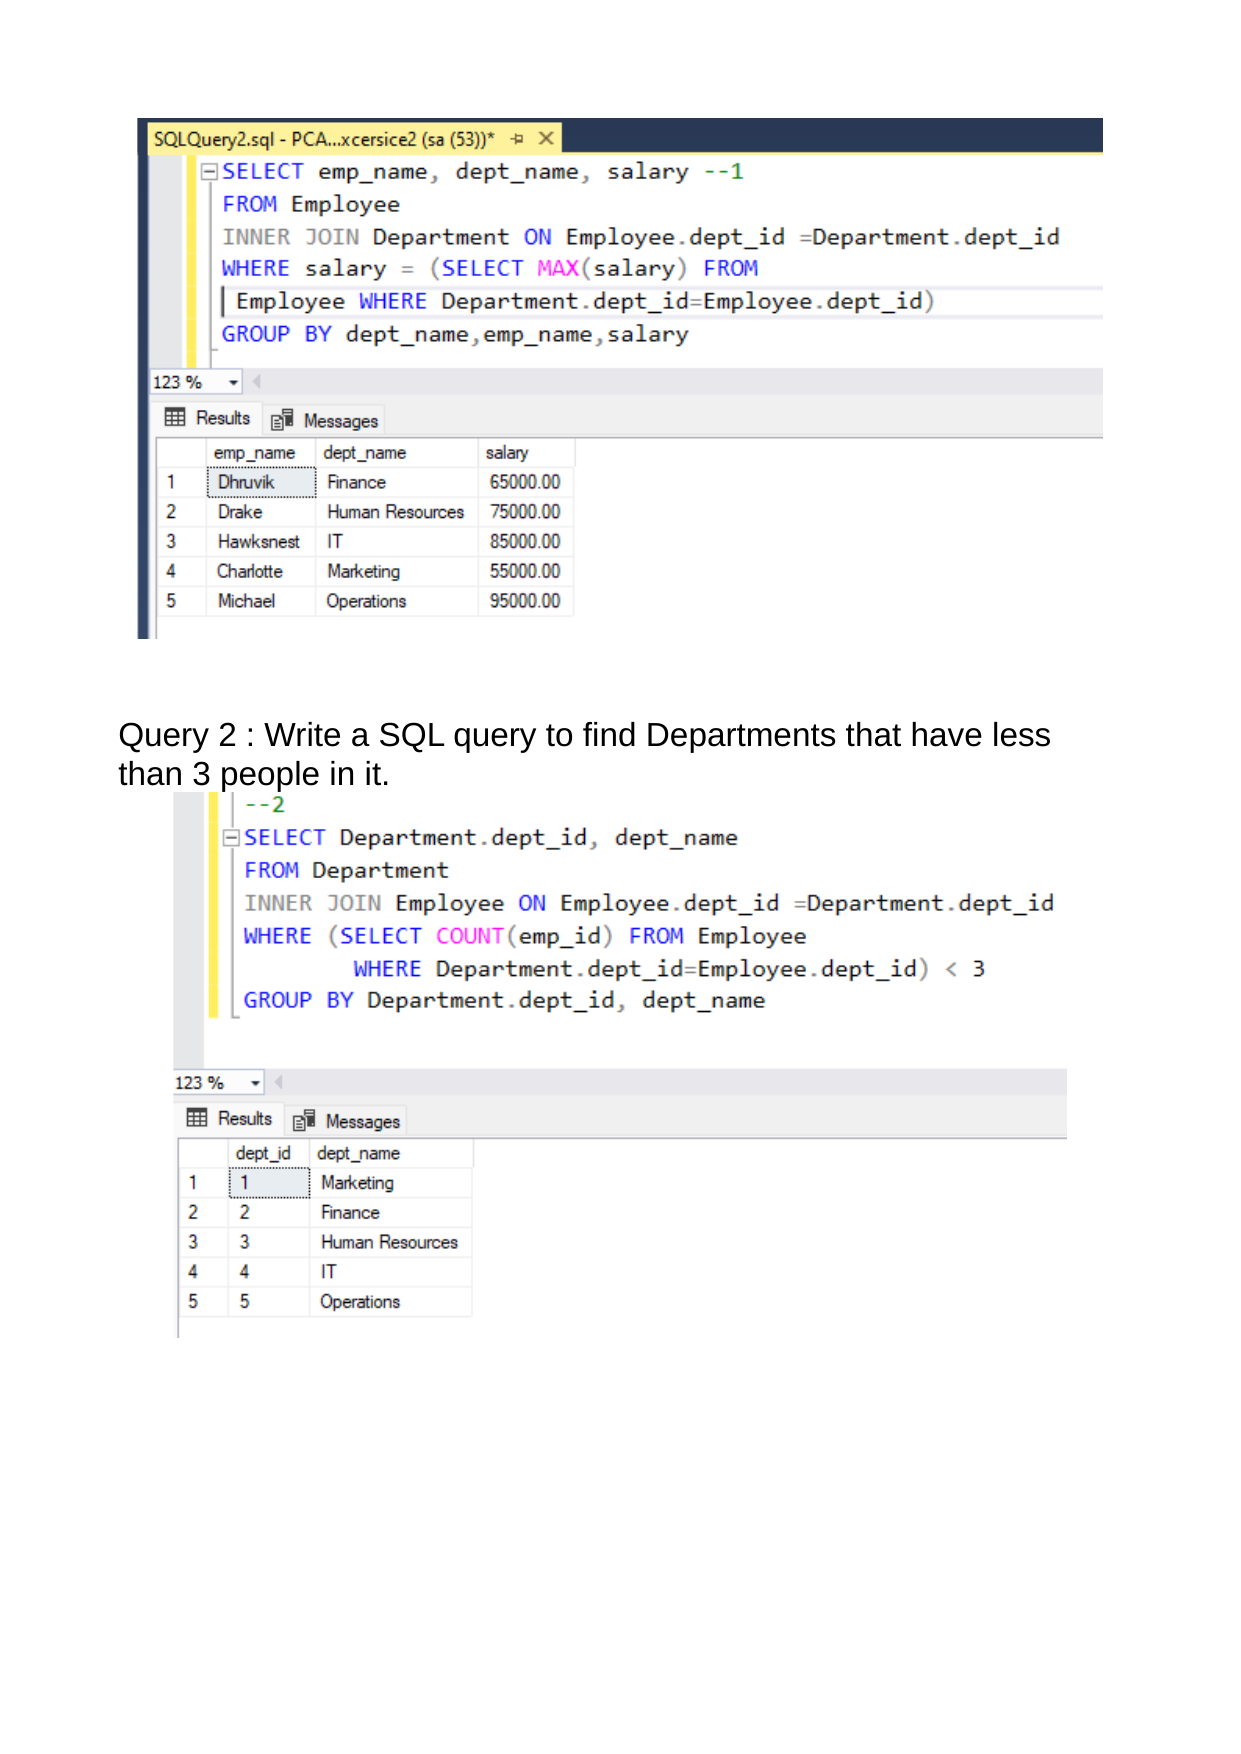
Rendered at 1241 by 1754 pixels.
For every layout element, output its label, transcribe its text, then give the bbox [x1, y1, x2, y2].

picture [173, 792, 1067, 1338]
picture [137, 118, 1103, 639]
text Query 2 : Write a SQL query to find Departments that have less than 3 people in it. [118, 715, 1122, 792]
